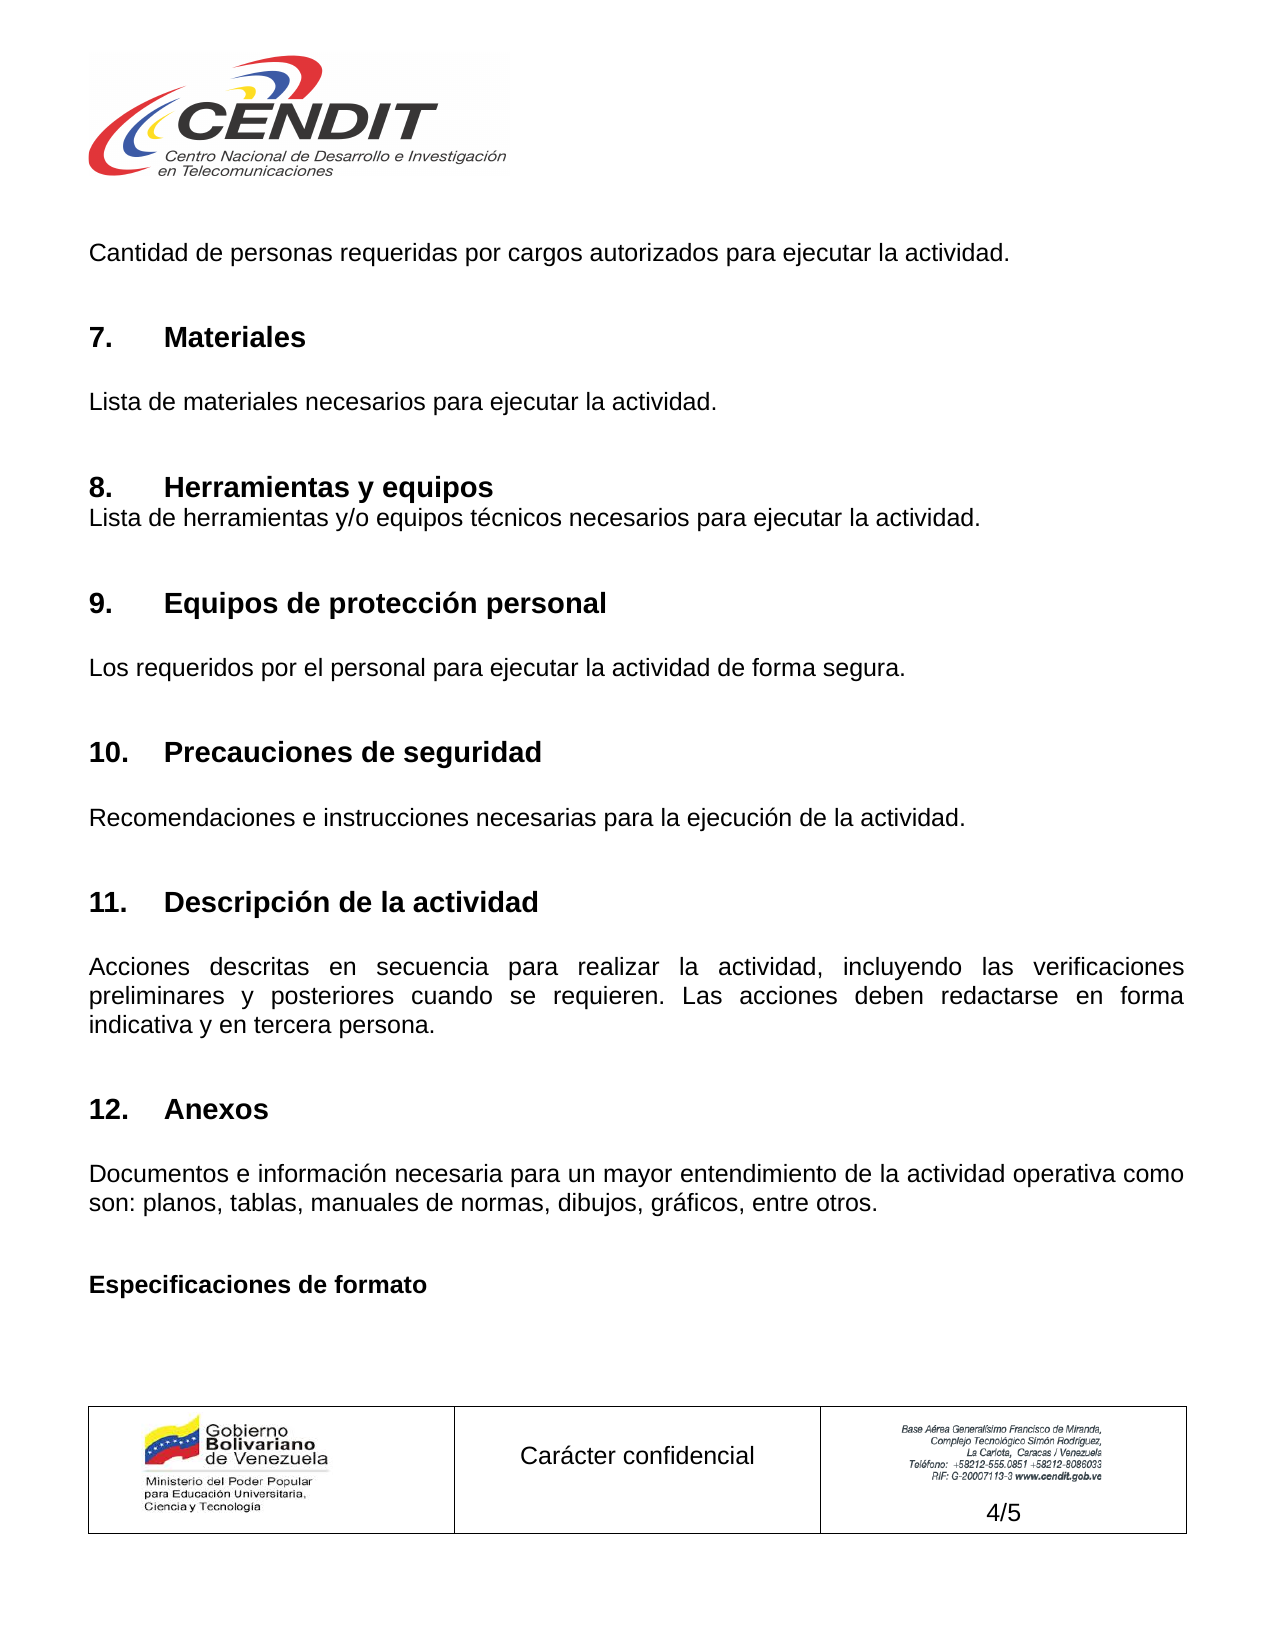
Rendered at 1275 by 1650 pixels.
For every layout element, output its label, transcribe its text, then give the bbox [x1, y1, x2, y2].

list Los requeridos por el personal para ejecutar la actividad de forma segura. [88, 653, 1186, 682]
list Lista de herramientas y/o equipos técnicos necesarios para ejecutar la actividad. [88, 503, 1186, 532]
list Acciones descritas en secuencia para realizar la actividad, incluyendo las verificaciones preliminares y posteriores cuando se requieren. Las acciones deben redactarse en forma indicativa y en tercera persona. [88, 952, 1186, 1038]
list Lista de materiales necesarios para ejecutar la actividad. [88, 387, 1186, 416]
picture [141, 1412, 333, 1514]
list Anexos [88, 1092, 1186, 1126]
list Documentos e información necesaria para un mayor entendimiento de la actividad operativa como son: planos, tablas, manuales de normas, dibujos, gráficos, entre otros. [88, 1159, 1186, 1217]
list Descripción de la actividad [88, 885, 1186, 919]
list Recomendaciones e instrucciones necesarias para la ejecución de la actividad. [88, 803, 1186, 831]
list Precauciones de seguridad [88, 736, 1186, 769]
picture [88, 52, 510, 176]
text Especificaciones de formato [88, 1271, 1186, 1299]
list Equipos de protección personal [88, 586, 1186, 619]
list Herramientas y equipos [88, 470, 1186, 503]
list Cantidad de personas requeridas por cargos autorizados para ejecutar la actividad. [88, 238, 1186, 267]
picture [898, 1420, 1102, 1487]
list Materiales [88, 320, 1186, 354]
